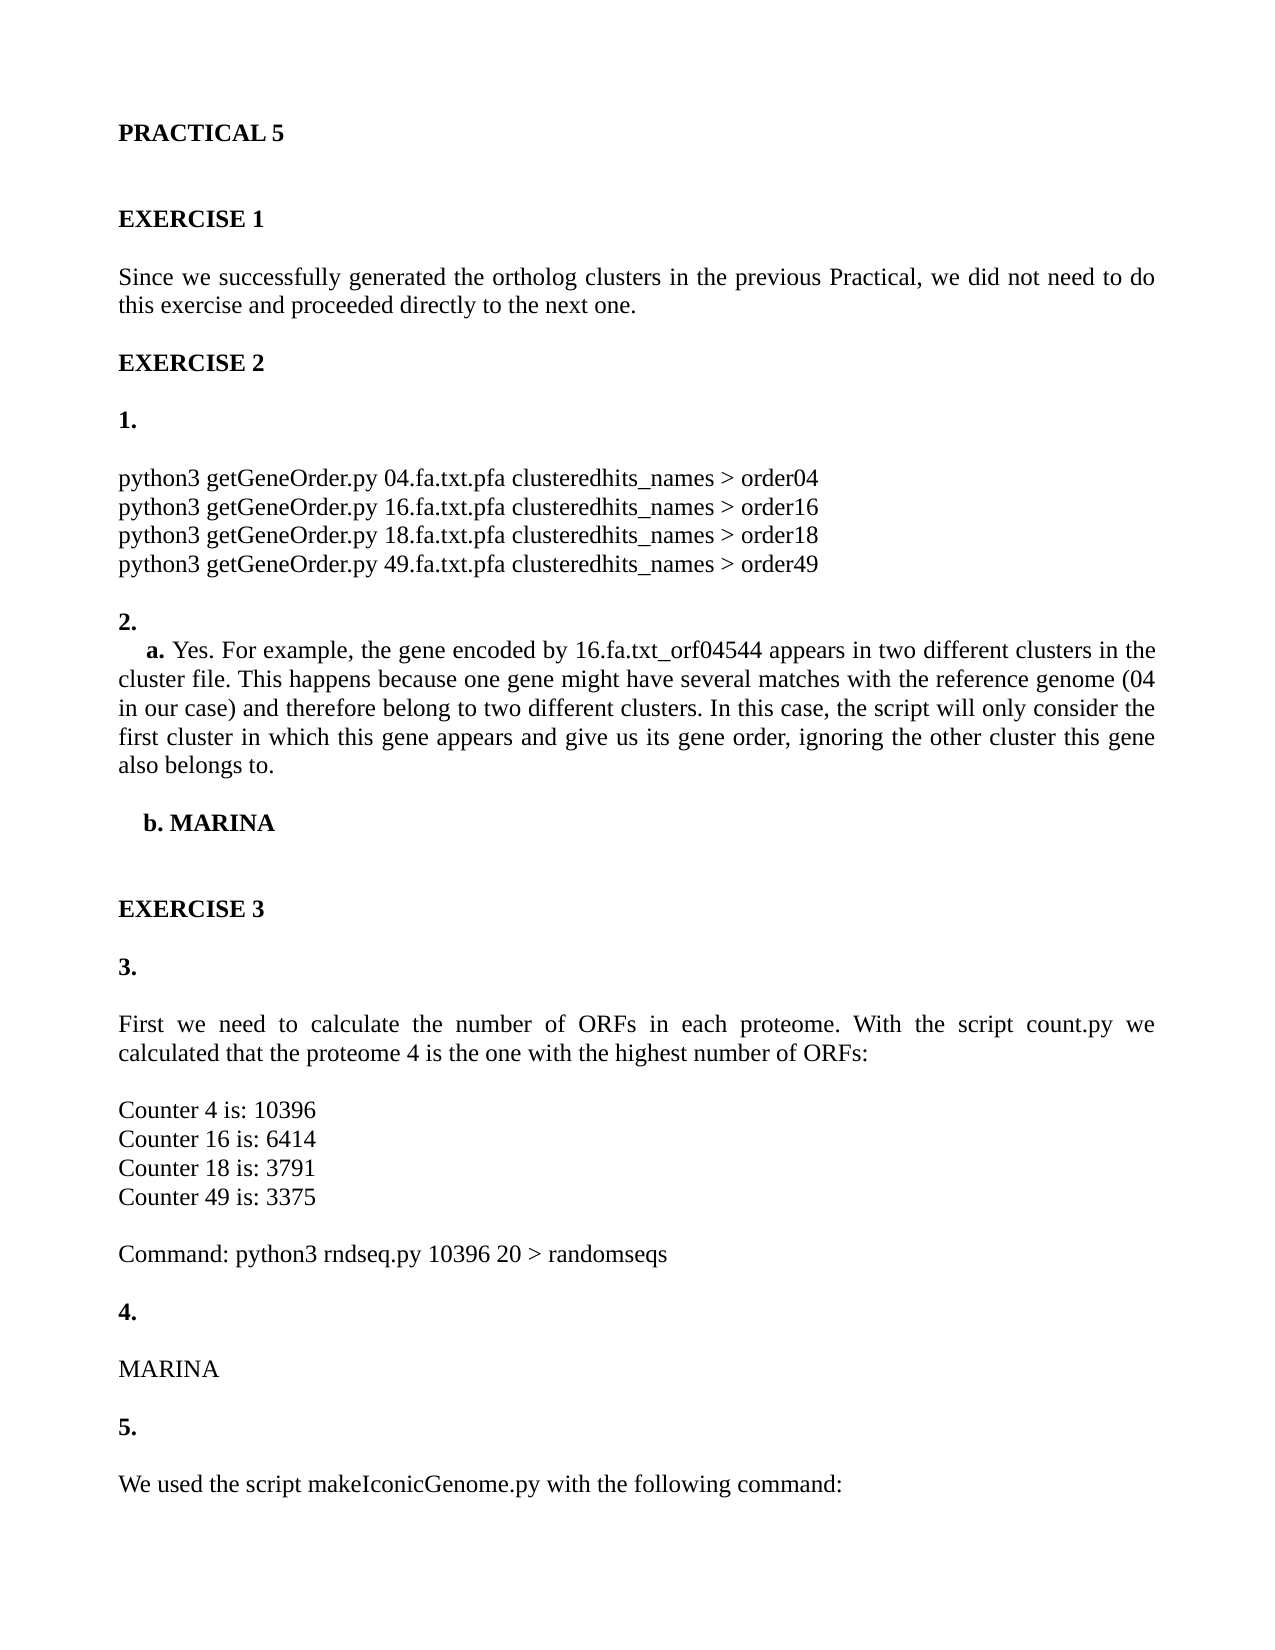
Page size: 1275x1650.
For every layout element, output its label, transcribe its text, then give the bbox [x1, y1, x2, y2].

text MARINA [118, 1354, 1157, 1383]
text Counter 49 is: 3375 [118, 1182, 1157, 1211]
text We used the script makeIconicGenome.py with the following command: [118, 1469, 1157, 1498]
text python3 getGeneOrder.py 04.fa.txt.pfa clusteredhits_names > order04 [118, 463, 1157, 492]
text 5. [118, 1412, 1157, 1441]
text a. Yes. For example, the gene encoded by 16.fa.txt_orf04544 appears in two different clusters in the cluster file. This happens because one gene might have several matches with the reference genome (04 in our case) and therefore belong to two different clusters. In this case, the script will only consider the first cluster in which this gene appears and give us its gene order, ignoring the other cluster this gene also belongs to. [118, 636, 1157, 779]
text First we need to calculate the number of ORFs in each proteome. With the script count.py we calculated that the proteome 4 is the one with the highest number of ORFs: [118, 1009, 1157, 1067]
text EXERCISE 2 [118, 348, 1157, 377]
text Counter 16 is: 6414 [118, 1124, 1157, 1153]
text 4. [118, 1297, 1157, 1326]
text python3 getGeneOrder.py 49.fa.txt.pfa clusteredhits_names > order49 [118, 549, 1157, 578]
text EXERCISE 3 [118, 894, 1157, 923]
text EXERCISE 1 [118, 204, 1157, 233]
text Counter 4 is: 10396 [118, 1096, 1157, 1124]
text Command: python3 rndseq.py 10396 20 > randomseqs [118, 1239, 1157, 1268]
text Counter 18 is: 3791 [118, 1153, 1157, 1182]
text 3. [118, 952, 1157, 981]
text 2. [118, 607, 1157, 636]
text 1. [118, 406, 1157, 434]
text python3 getGeneOrder.py 18.fa.txt.pfa clusteredhits_names > order18 [118, 521, 1157, 549]
text Since we successfully generated the ortholog clusters in the previous Practical, we did not need to do this exercise and proceeded directly to the next one. [118, 262, 1157, 319]
text python3 getGeneOrder.py 16.fa.txt.pfa clusteredhits_names > order16 [118, 492, 1157, 521]
text b. MARINA [118, 808, 1157, 837]
text PRACTICAL 5 [118, 118, 1157, 147]
